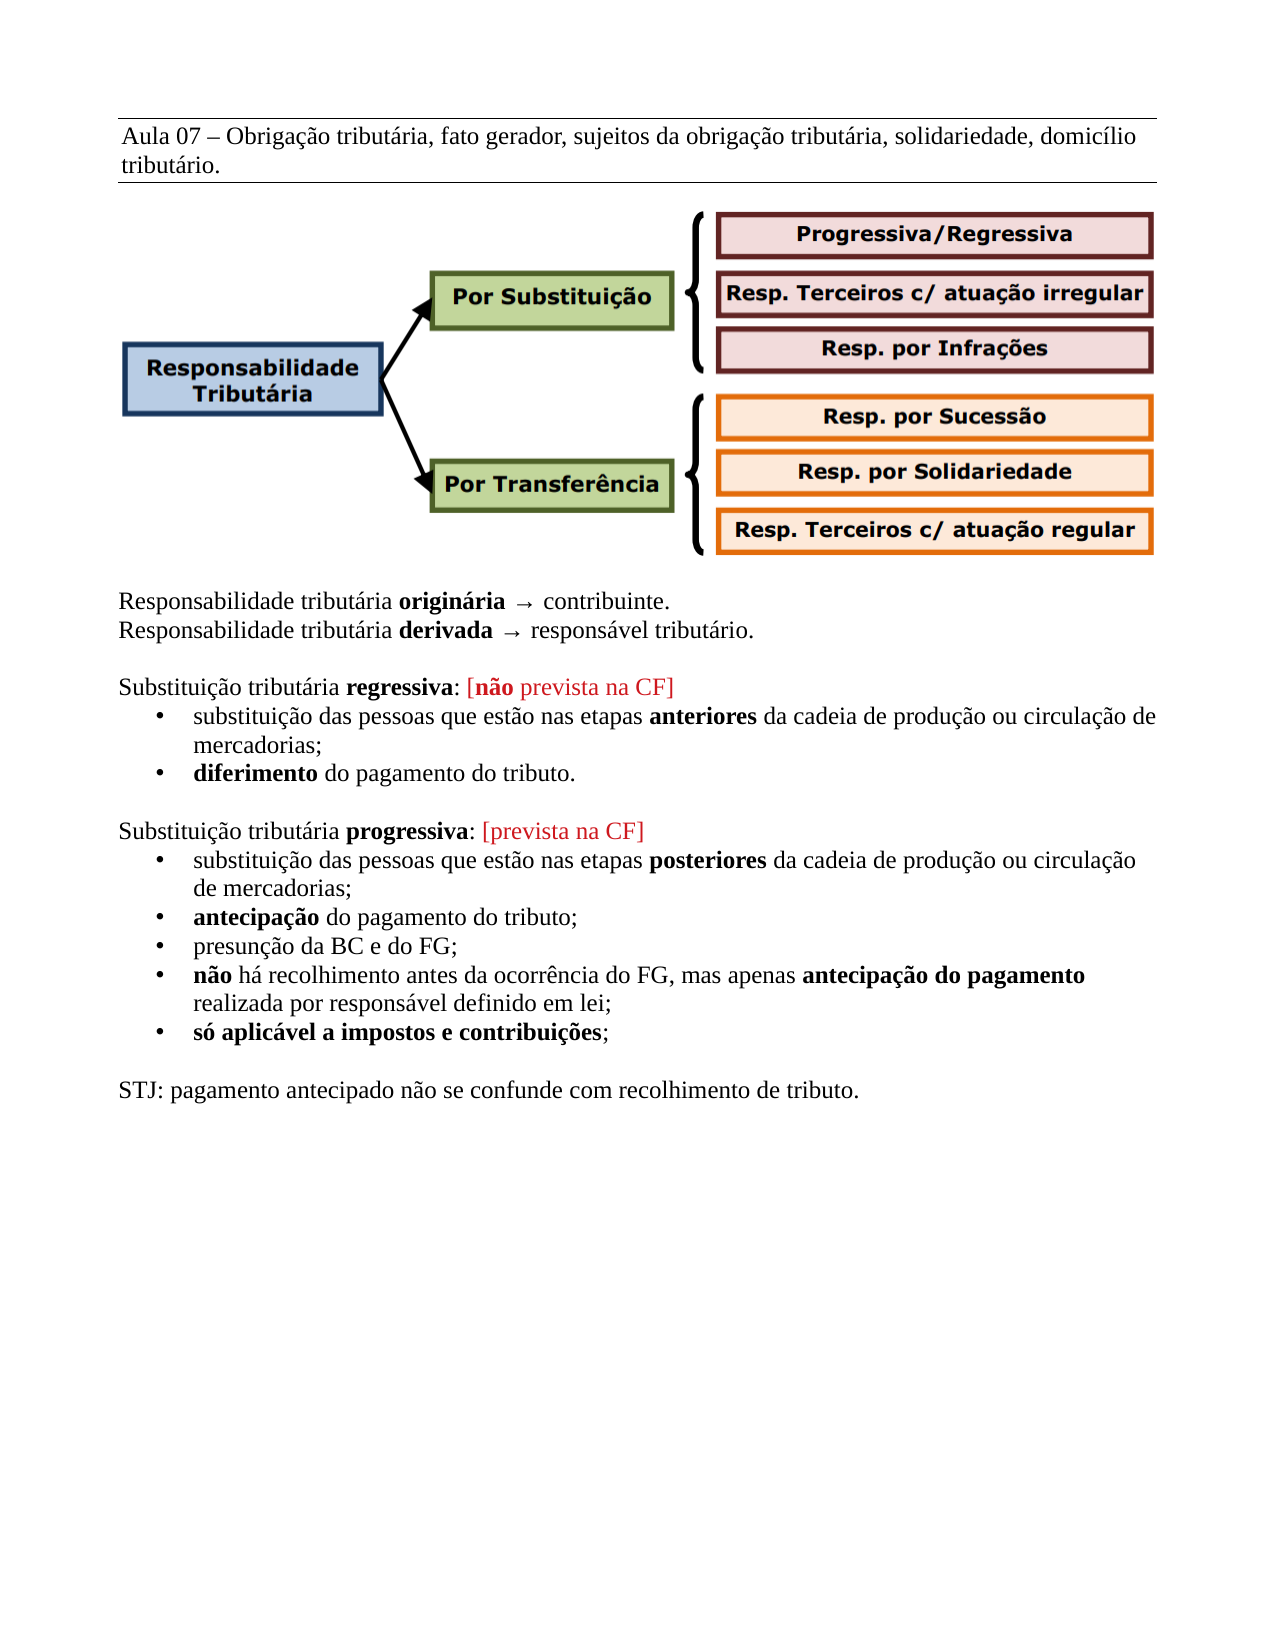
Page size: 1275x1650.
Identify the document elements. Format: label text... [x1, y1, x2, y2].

picture [118, 211, 1157, 558]
list substituição das pessoas que estão nas etapas anteriores da cadeia de produção ou circulação de mercadorias; [156, 701, 1157, 758]
list não há recolhimento antes da ocorrência do FG, mas apenas antecipação do pagamento realizada por responsável definido em lei; [156, 960, 1157, 1017]
text STJ: pagamento antecipado não se confunde com recolhimento de tributo. [118, 1075, 1157, 1103]
list presunção da BC e do FG; [156, 931, 1157, 960]
text Responsabilidade tributária originária → contribuinte. [118, 586, 1157, 615]
list substituição das pessoas que estão nas etapas posteriores da cadeia de produção ou circulação de mercadorias; [156, 845, 1157, 902]
text Substituição tributária regressiva: [não prevista na CF] [118, 672, 1157, 701]
text Substituição tributária progressiva: [prevista na CF] [118, 816, 1157, 845]
text Responsabilidade tributária derivada → responsável tributário. [118, 615, 1157, 643]
list antecipação do pagamento do tributo; [156, 902, 1157, 931]
list diferimento do pagamento do tributo. [156, 758, 1157, 787]
list só aplicável a impostos e contribuições; [156, 1017, 1157, 1046]
